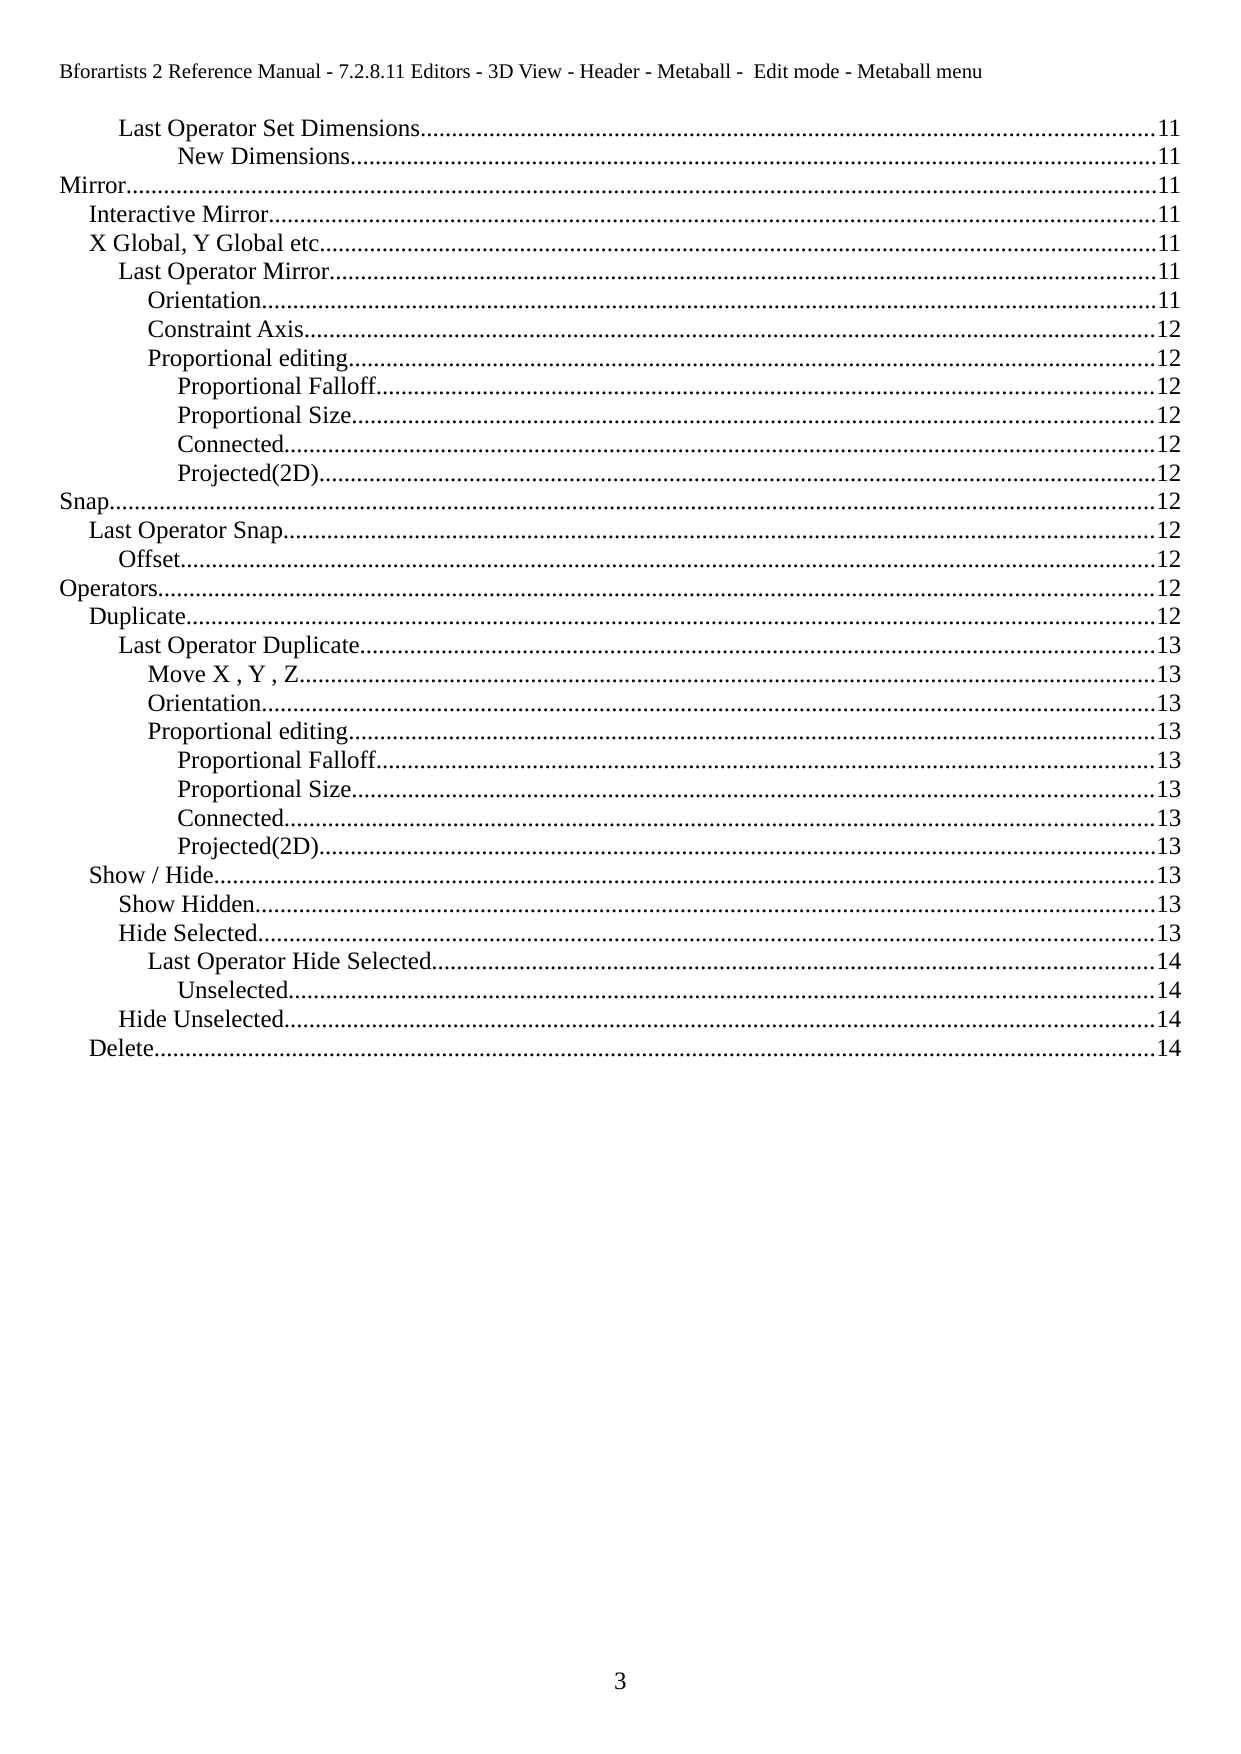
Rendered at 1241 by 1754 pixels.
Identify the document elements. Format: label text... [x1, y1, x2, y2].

text Last Operator Hide Selected 14 [147, 946, 1181, 975]
text Proportional Size 13 [177, 774, 1181, 803]
text Proportional editing 12 [147, 343, 1181, 371]
text X Global, Y Global etc. 11 [88, 228, 1181, 256]
text Proportional editing 13 [147, 716, 1181, 745]
text Show / Hide 13 [88, 860, 1181, 889]
text Hide Selected 13 [118, 918, 1181, 946]
text Proportional Size 12 [177, 400, 1181, 429]
text Delete 14 [88, 1033, 1181, 1061]
text Orientation 13 [147, 688, 1181, 716]
text Duplicate 12 [88, 601, 1181, 630]
text Offset 12 [118, 544, 1181, 573]
text Orientation 11 [147, 285, 1181, 314]
text Show Hidden 13 [118, 889, 1181, 918]
text Snap 12 [59, 486, 1181, 515]
text Proportional Falloff 13 [177, 745, 1181, 774]
text Connected 12 [177, 429, 1181, 458]
text Mirror 11 [59, 170, 1181, 199]
text Projected(2D) 13 [177, 831, 1181, 860]
text Constraint Axis 12 [147, 314, 1181, 343]
text Connected 13 [177, 803, 1181, 831]
text Operators 12 [59, 573, 1181, 601]
text New Dimensions 11 [177, 141, 1181, 170]
text Unselected 14 [177, 975, 1181, 1004]
text Move X , Y , Z 13 [147, 659, 1181, 688]
text Last Operator Set Dimensions 11 [118, 113, 1181, 141]
text Last Operator Snap 12 [88, 515, 1181, 544]
text Last Operator Duplicate 13 [118, 630, 1181, 659]
text Proportional Falloff 12 [177, 371, 1181, 400]
text Last Operator Mirror 11 [118, 256, 1181, 285]
text Interactive Mirror 11 [88, 199, 1181, 228]
text Hide Unselected 14 [118, 1004, 1181, 1033]
text Projected(2D) 12 [177, 458, 1181, 486]
